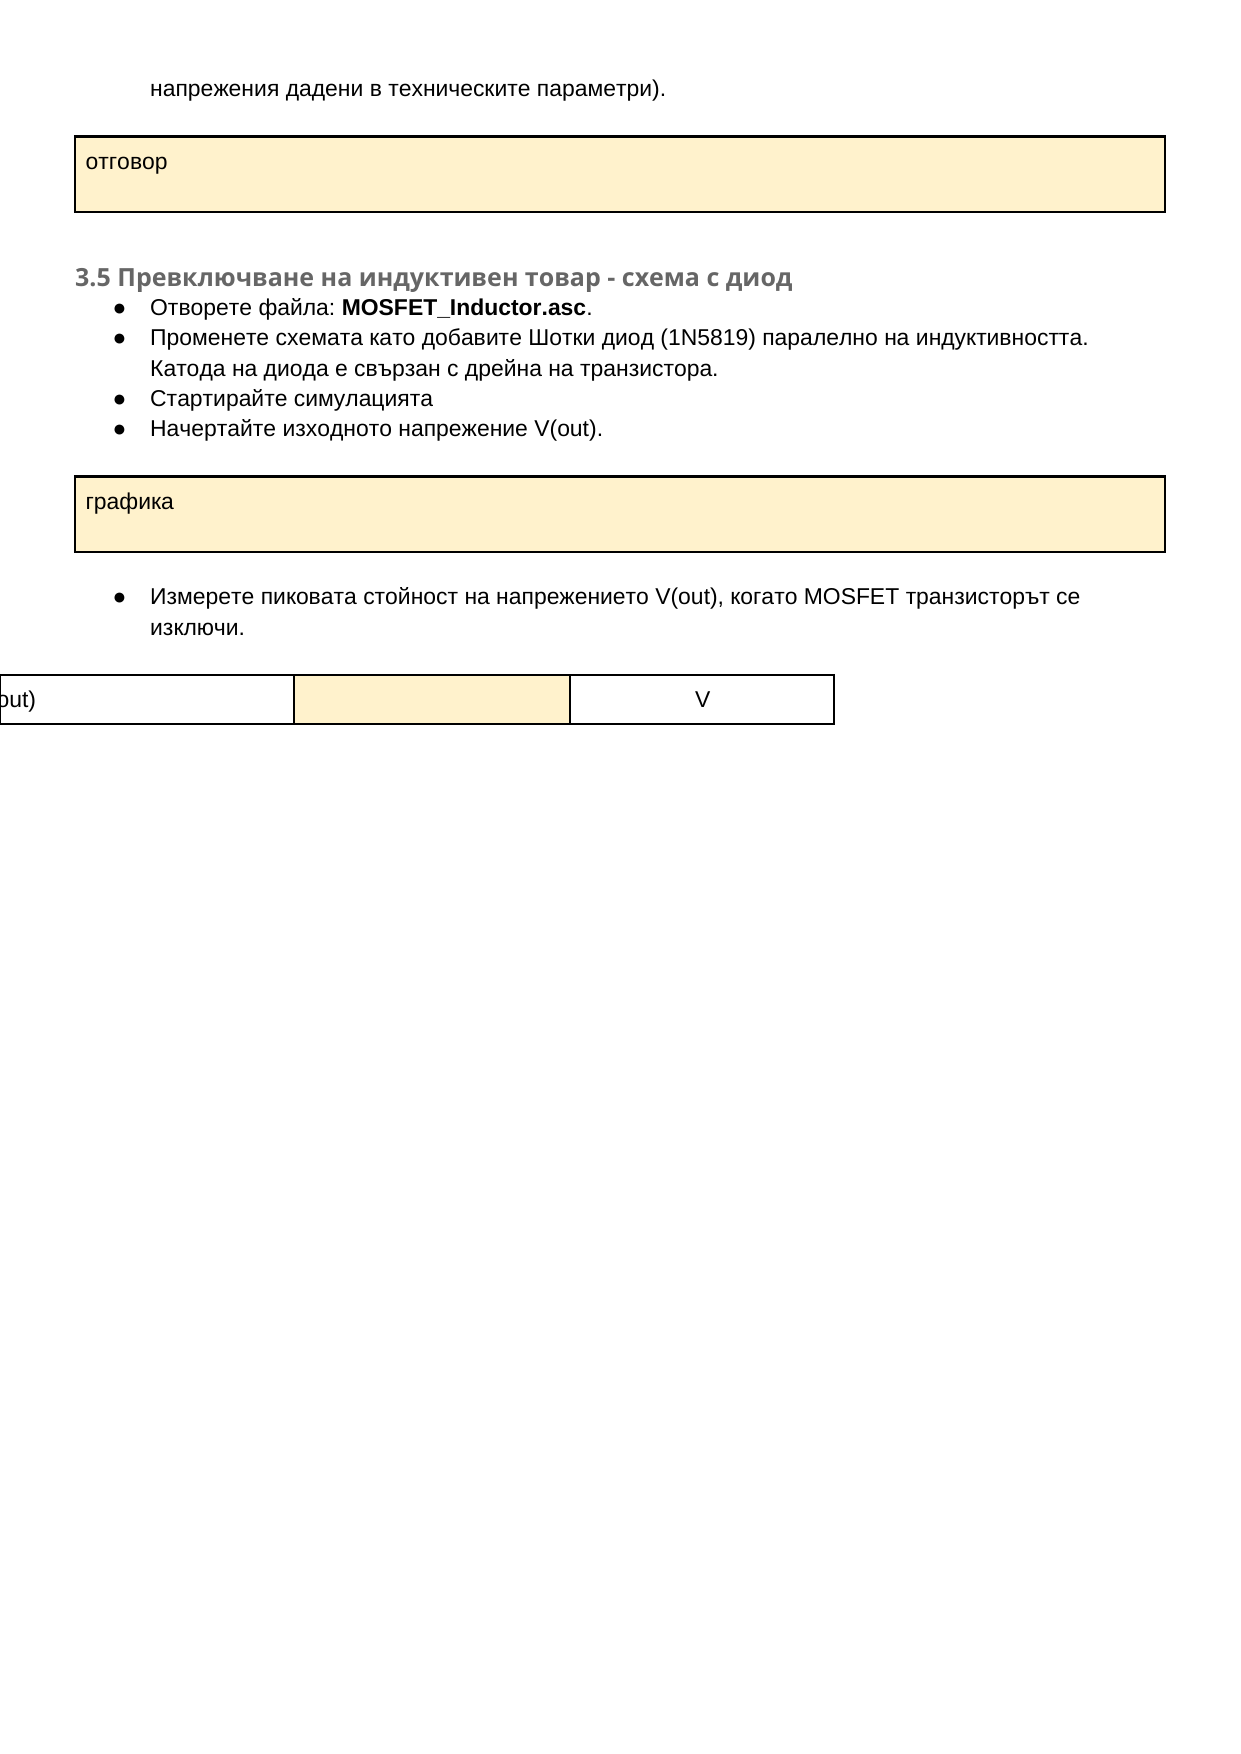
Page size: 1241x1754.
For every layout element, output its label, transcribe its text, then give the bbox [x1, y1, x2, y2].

table_header графика [76, 478, 1164, 551]
table_header отговор [76, 138, 1164, 211]
list Променете схемата като добавите Шотки диод (1N5819) паралелно на индуктивността. Катода на диода е свързан с дрейна на транзистора. [112, 324, 1165, 381]
table_header Пикова стойност на V(out) [1, 676, 293, 723]
list Стартирайте симулацията [112, 385, 1165, 411]
subtitle 3.5 Превключване на индуктивен товар - схема с диод [75, 260, 1165, 294]
table_header [295, 676, 569, 723]
table_header V [571, 676, 833, 723]
list Отворете файла: MOSFET_Inductor.asc. [112, 294, 1165, 320]
list Начертайте изходното напрежение V(out). [112, 415, 1165, 441]
list напрежения дадени в техническите параметри). [112, 75, 1165, 101]
list Измерете пиковата стойност на напрежението V(out), когато MOSFET транзисторът се изключи. [112, 583, 1165, 640]
